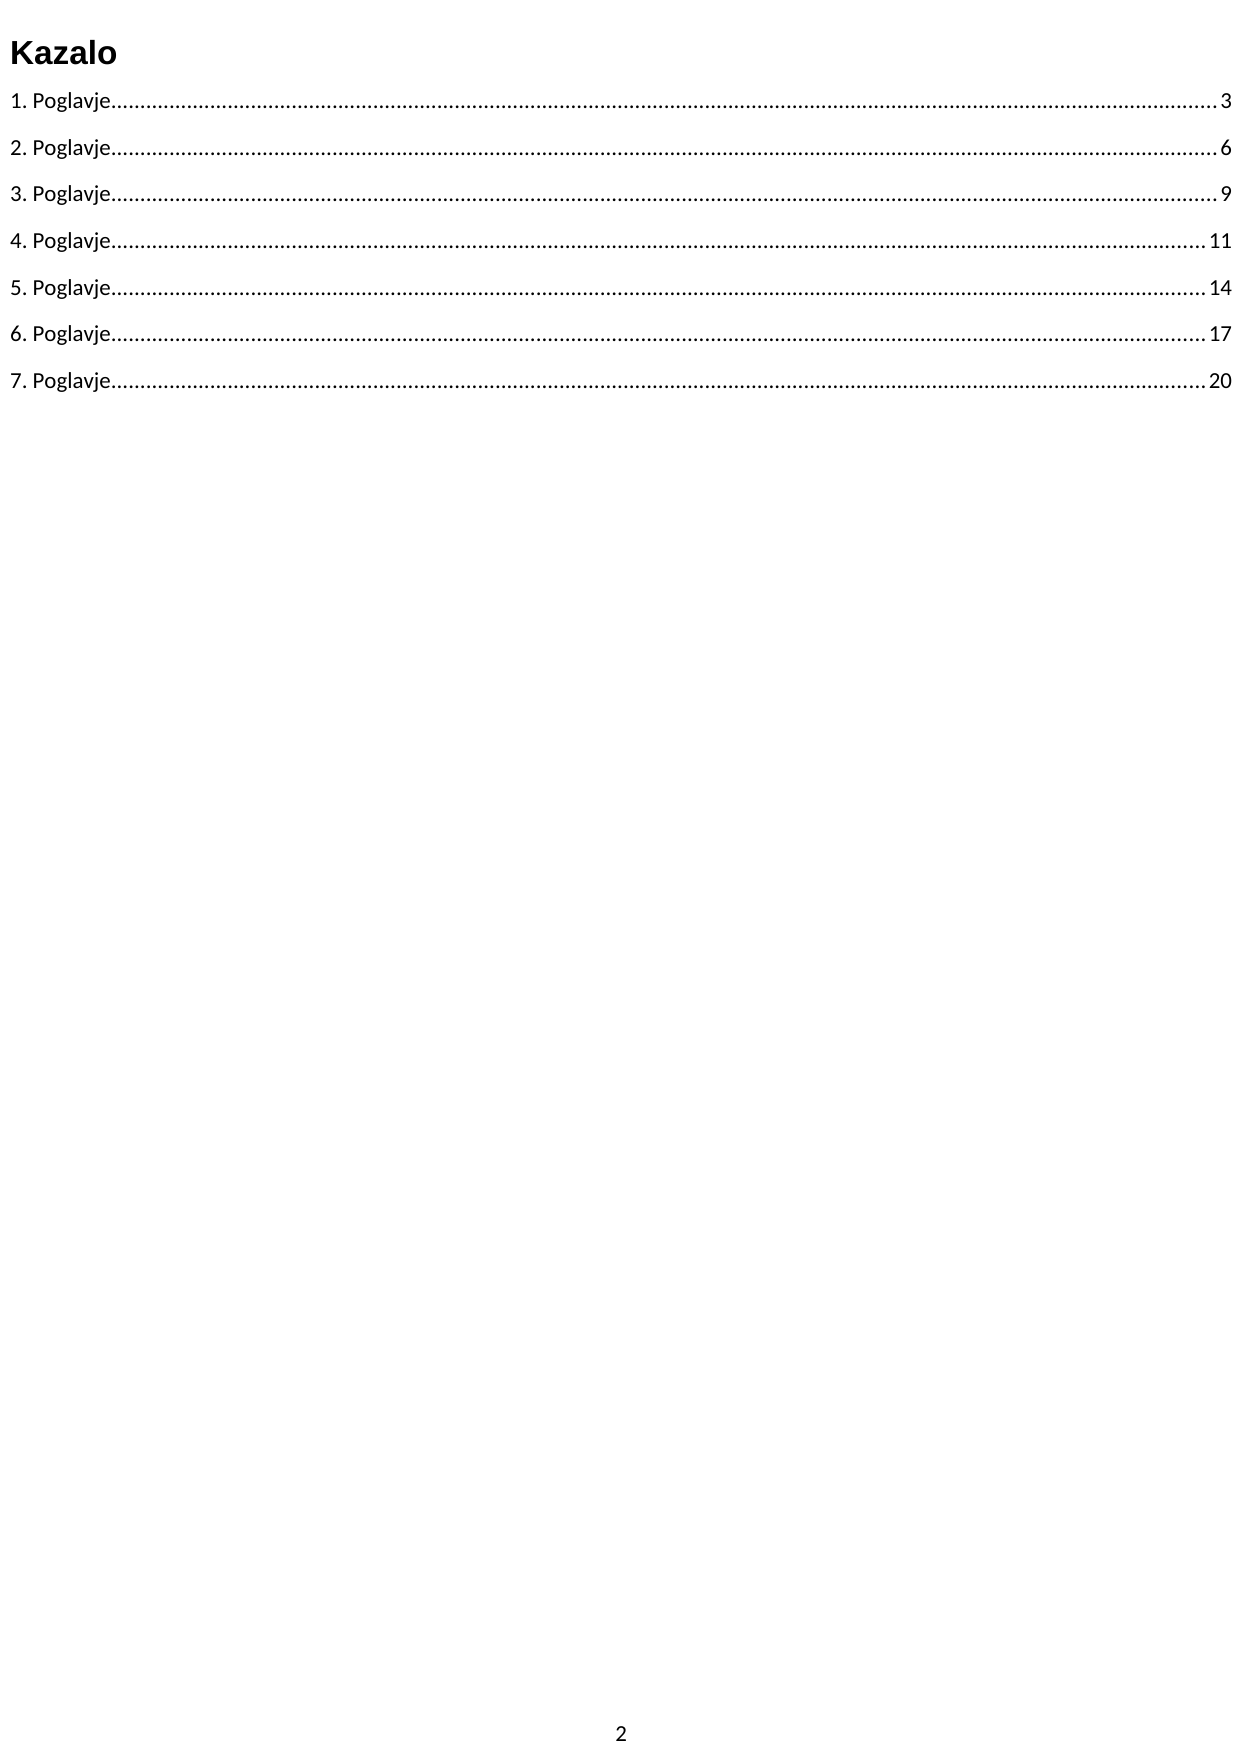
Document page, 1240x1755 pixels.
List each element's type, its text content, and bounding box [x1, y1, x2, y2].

text 2. Poglavje 6 [10, 133, 1232, 161]
text 4. Poglavje 11 [10, 226, 1232, 254]
text 5. Poglavje 14 [10, 273, 1232, 301]
text 7. Poglavje 20 [10, 366, 1232, 394]
text 3. Poglavje 9 [10, 179, 1232, 208]
subtitle Kazalo [10, 33, 1232, 71]
text 1. Poglavje 3 [10, 86, 1232, 114]
text 6. Poglavje 17 [10, 319, 1232, 347]
